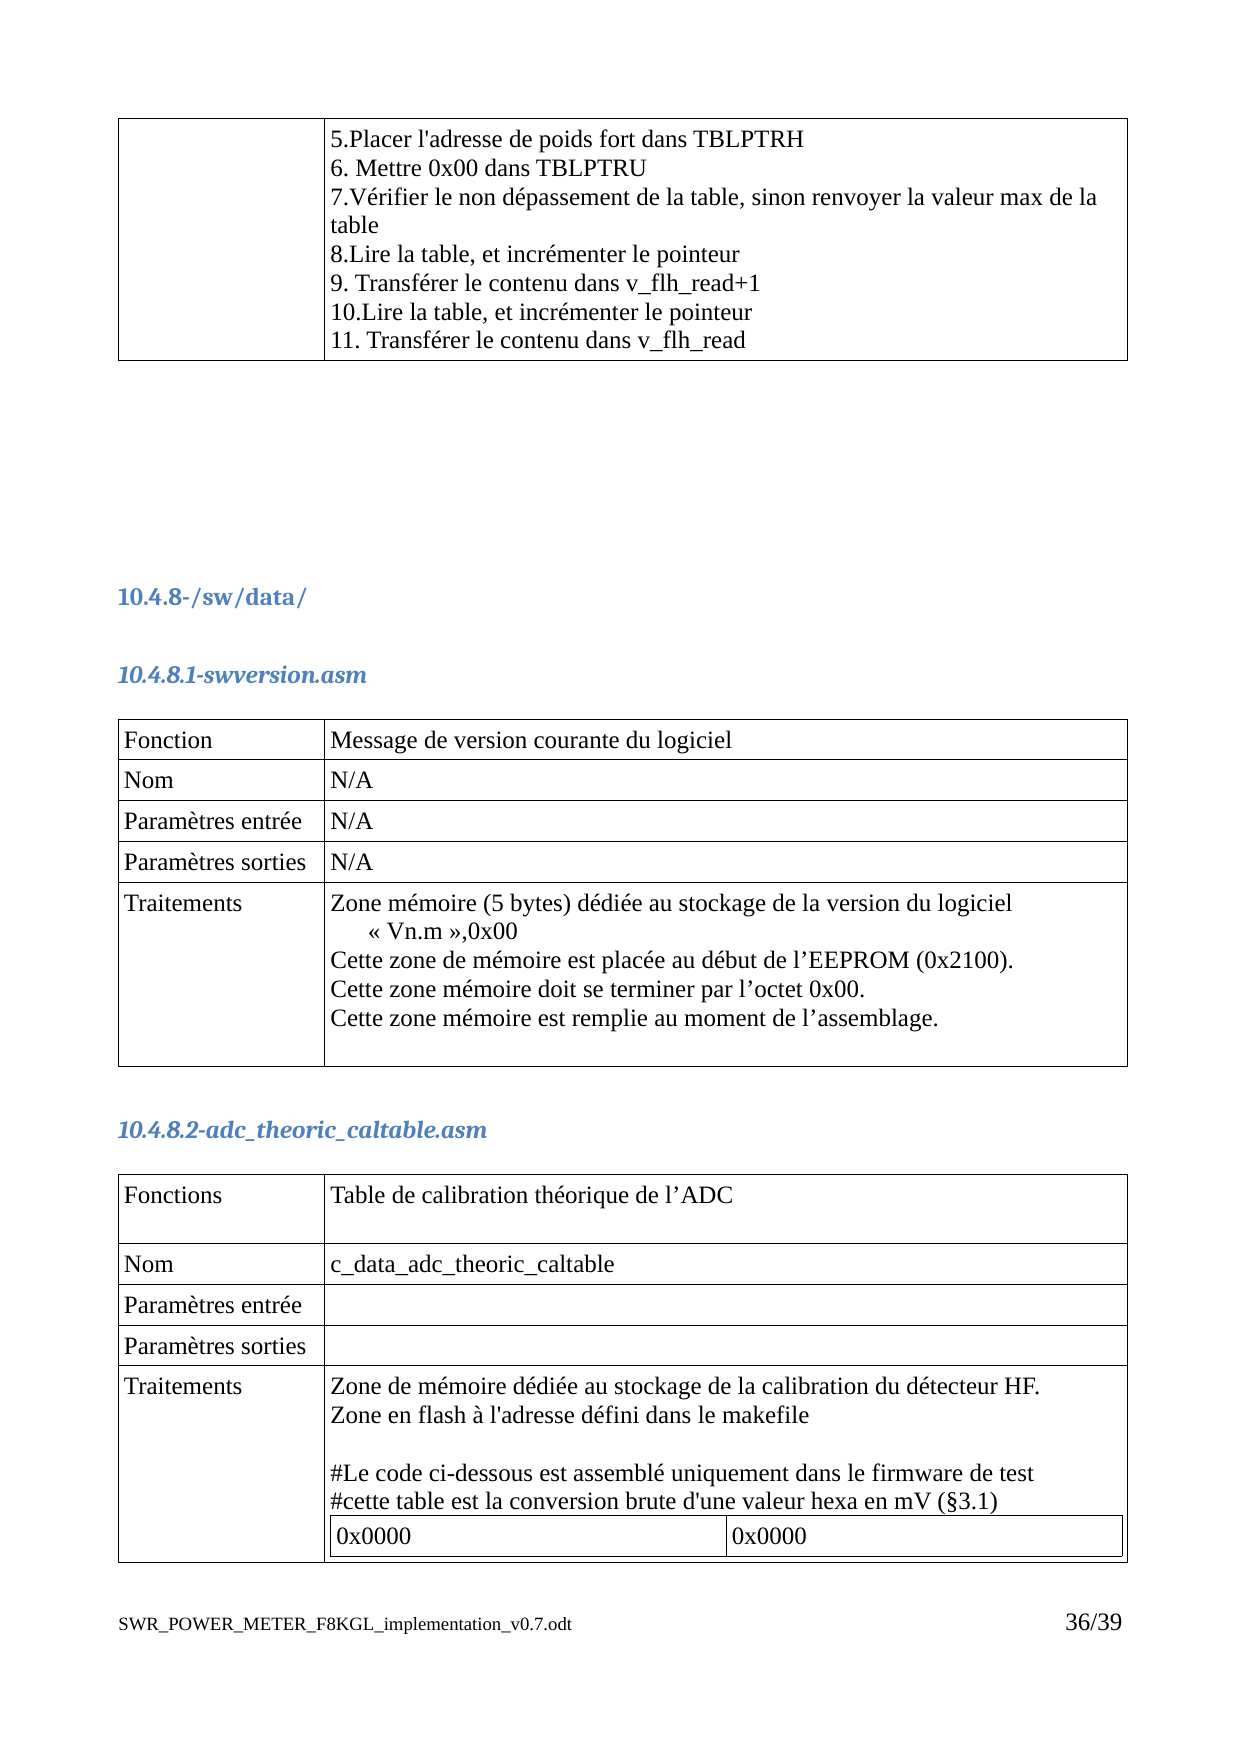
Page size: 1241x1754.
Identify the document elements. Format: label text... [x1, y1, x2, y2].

table_cell Paramètres entrée [119, 1285, 324, 1324]
table_cell N/A [325, 842, 1127, 881]
table_cell Nom [119, 760, 324, 800]
table_cell Nom [119, 1244, 324, 1284]
table_cell Paramètres entrée [119, 801, 324, 841]
table_cell Paramètres sorties [119, 842, 324, 881]
table_header 0x0000 [727, 1516, 1122, 1556]
subtitle 10.4.8-/sw/data/ [118, 583, 1122, 611]
table_header Table de calibration théorique de l’ADC [325, 1175, 1127, 1243]
table_header Message de version courante du logiciel [325, 720, 1127, 759]
table_cell N/A [325, 760, 1127, 800]
table_cell Zone mémoire (5 bytes) dédiée au stockage de la version du logiciel « Vn.m »,0x00 Cette zone de mémoire est placée au début de l’EEPROM (0x2100). Cette zone mémoire doit se terminer par l’octet 0x00. Cette zone mémoire est remplie au moment de l’assemblage. [325, 883, 1127, 1066]
table_cell Traitements [119, 883, 324, 1066]
table_header 0x0000 [331, 1516, 726, 1556]
table_cell [325, 1326, 1127, 1365]
table_cell Paramètres sorties [119, 1326, 324, 1365]
table_cell c_data_adc_theoric_caltable [325, 1244, 1127, 1284]
table_cell [119, 119, 324, 360]
table_header Fonctions [119, 1175, 324, 1243]
table_cell [325, 1285, 1127, 1324]
table_cell Traitements [119, 1366, 324, 1561]
table_cell N/A [325, 801, 1127, 841]
table_cell 5.Placer l'adresse de poids fort dans TBLPTRH 6. Mettre 0x00 dans TBLPTRU 7.Vérifier le non dépassement de la table, sinon renvoyer la valeur max de la table 8.Lire la table, et incrémenter le pointeur 9. Transférer le contenu dans v_flh_read+1 10.Lire la table, et incrémenter le pointeur 11. Transférer le contenu dans v_flh_read [325, 119, 1127, 360]
subtitle 10.4.8.1-swversion.asm [118, 661, 1122, 690]
table_header Fonction [119, 720, 324, 759]
subtitle 10.4.8.2-adc_theoric_caltable.asm [118, 1116, 1122, 1145]
table_cell Zone de mémoire dédiée au stockage de la calibration du détecteur HF. Zone en flash à l'adresse défini dans le makefile #Le code ci-dessous est assemblé uniquement dans le firmware de test #cette table est la conversion brute d'une valeur hexa en mV (§3.1) [325, 1366, 1127, 1561]
